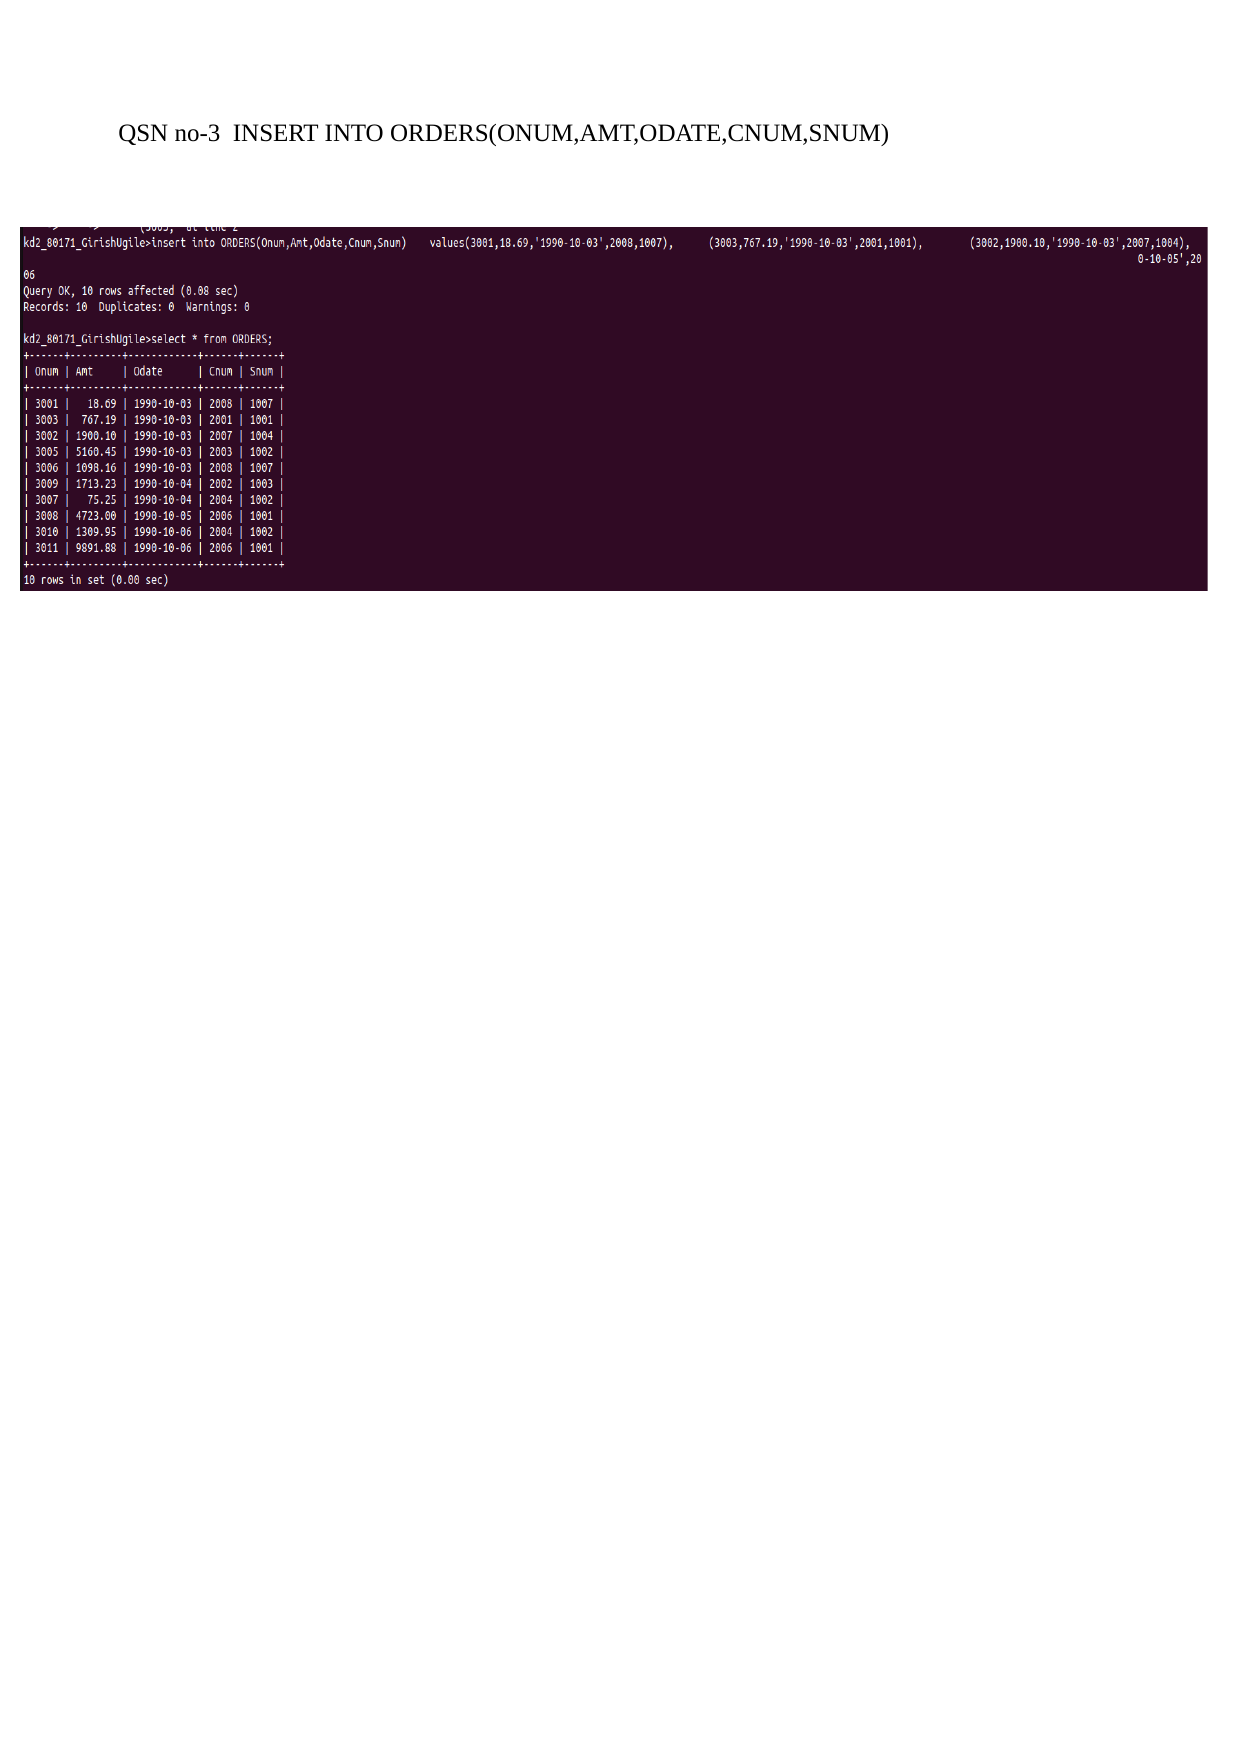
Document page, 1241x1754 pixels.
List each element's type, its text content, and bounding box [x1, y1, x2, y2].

text QSN no-3 INSERT INTO ORDERS(ONUM,AMT,ODATE,CNUM,SNUM) [118, 118, 1122, 147]
picture [20, 227, 1208, 591]
